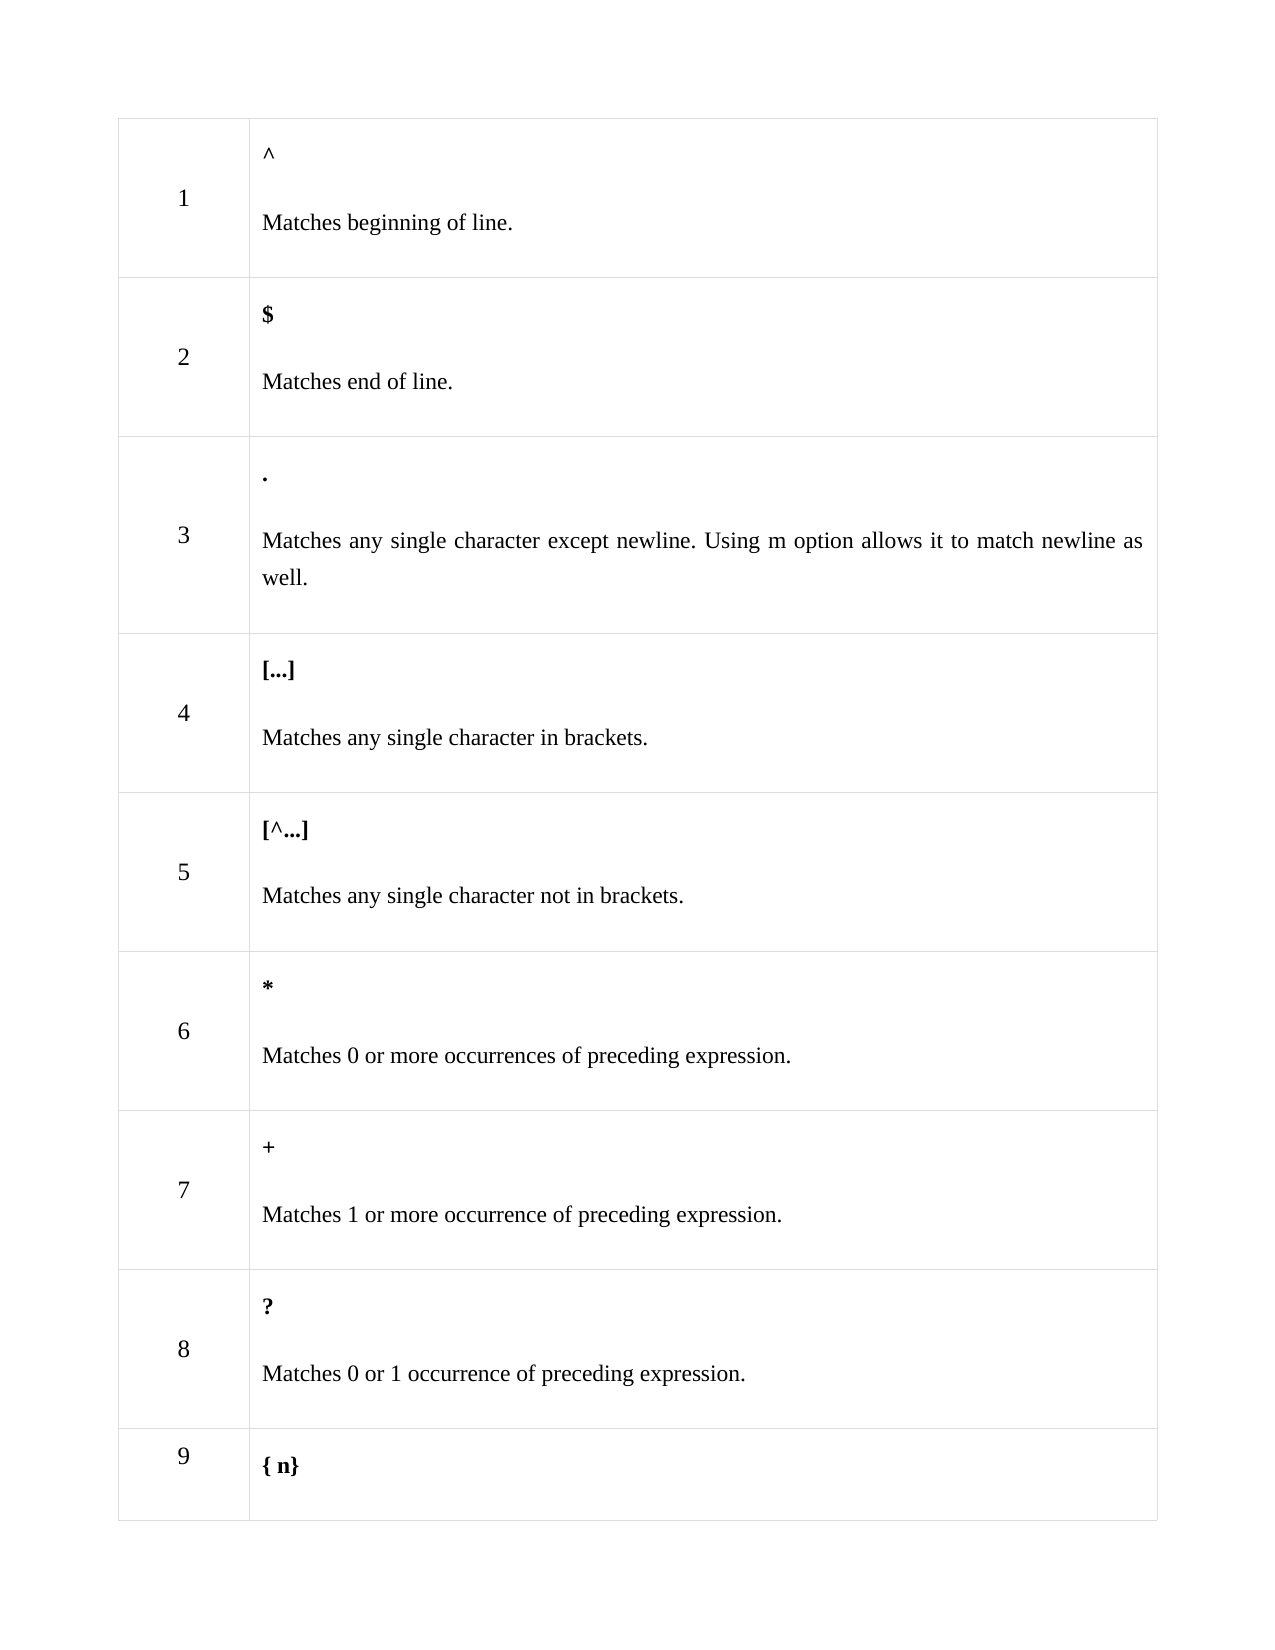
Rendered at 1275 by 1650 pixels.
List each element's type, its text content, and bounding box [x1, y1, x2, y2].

table_cell . Matches any single character except newline. Using m option allows it to match newline as well. [250, 437, 1157, 633]
table_cell [^...] Matches any single character not in brackets. [250, 793, 1157, 951]
table_cell 3 [119, 437, 249, 633]
table_cell 8 [119, 1270, 249, 1428]
table_cell $ Matches end of line. [250, 278, 1157, 436]
table_cell 4 [119, 634, 249, 792]
table_cell 5 [119, 793, 249, 951]
table_cell { n} [250, 1429, 1157, 1520]
table_cell 6 [119, 952, 249, 1110]
table_cell ? Matches 0 or 1 occurrence of preceding expression. [250, 1270, 1157, 1428]
table_cell 7 [119, 1111, 249, 1269]
table_cell 1 [119, 119, 249, 277]
table_cell [...] Matches any single character in brackets. [250, 634, 1157, 792]
table_cell 9 [119, 1429, 249, 1520]
table_cell ^ Matches beginning of line. [250, 119, 1157, 277]
table_cell * Matches 0 or more occurrences of preceding expression. [250, 952, 1157, 1110]
table_cell + Matches 1 or more occurrence of preceding expression. [250, 1111, 1157, 1269]
table_cell 2 [119, 278, 249, 436]
